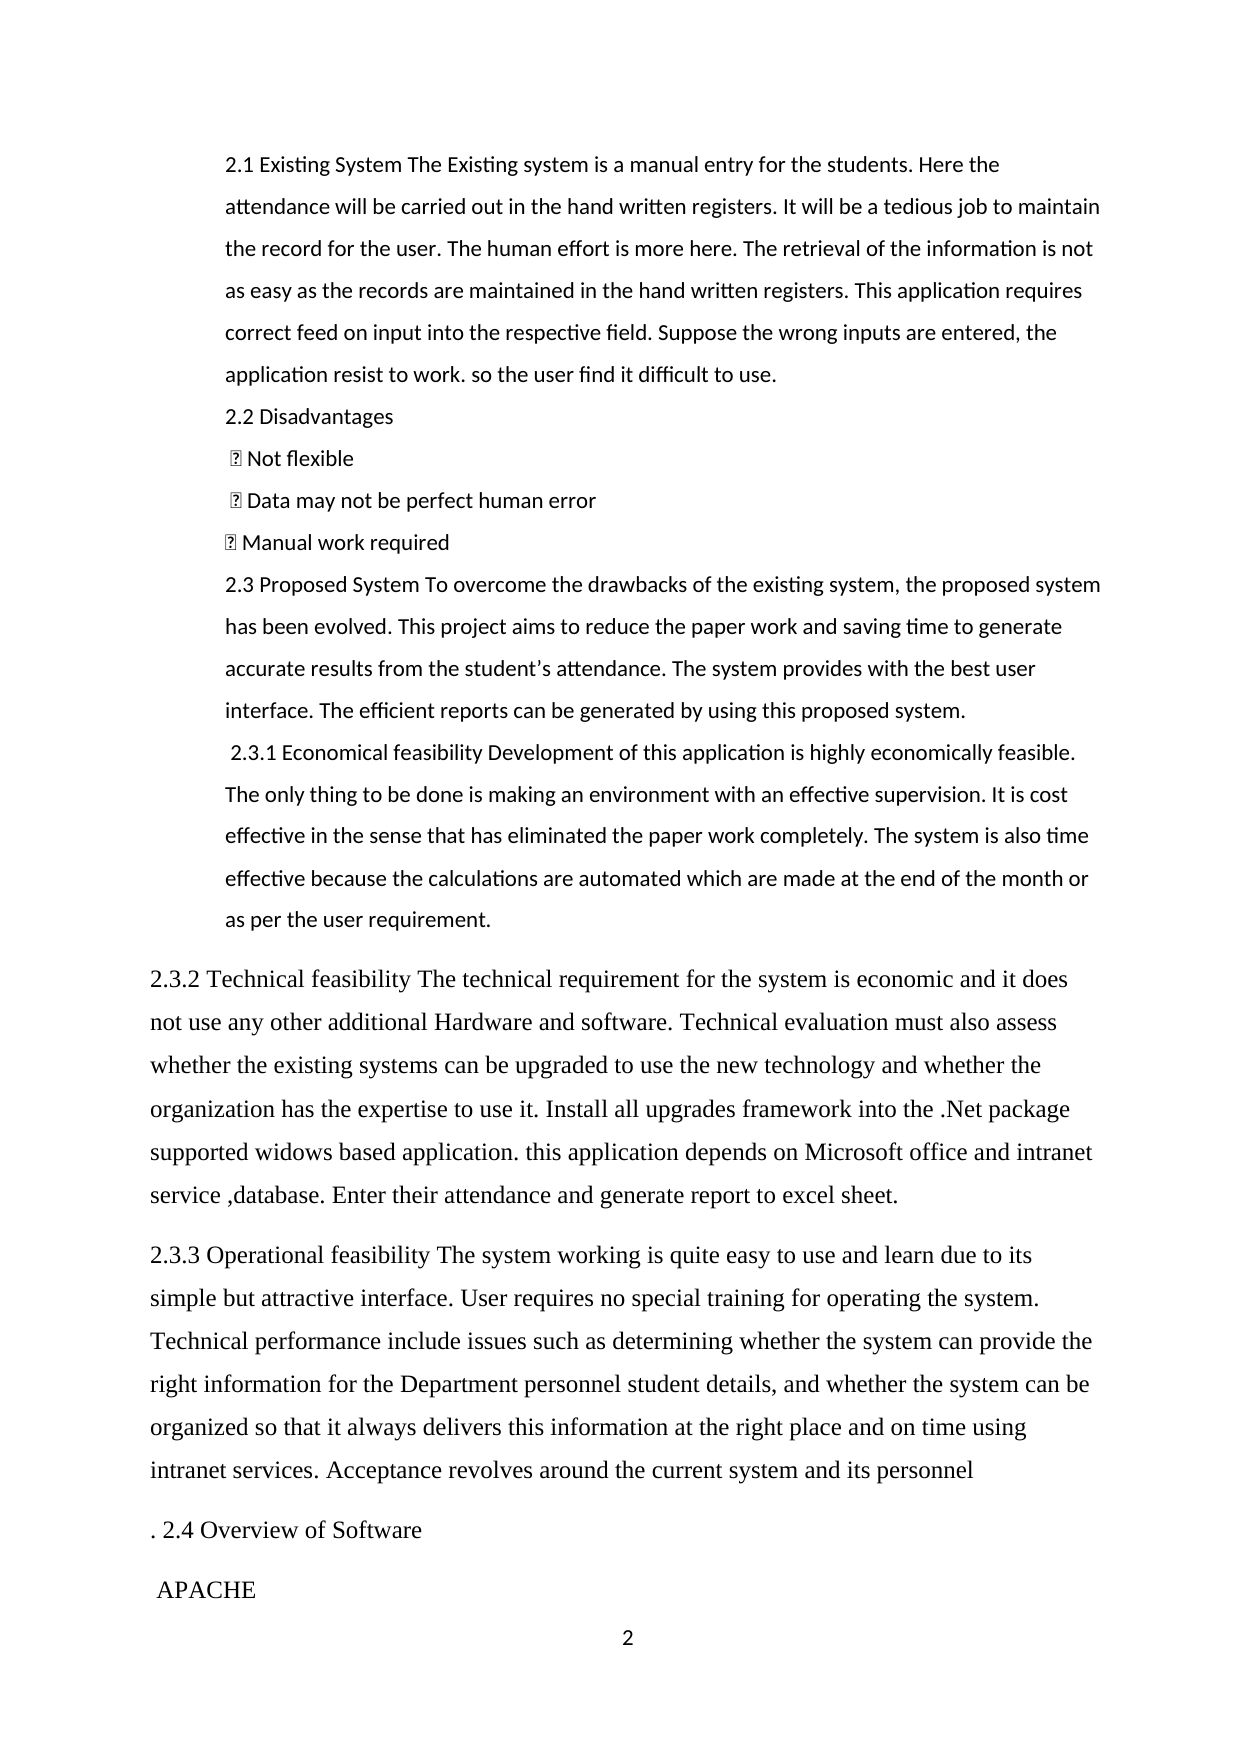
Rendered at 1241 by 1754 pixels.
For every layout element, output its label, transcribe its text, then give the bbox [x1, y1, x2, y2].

text . 2.4 Overview of Software [150, 1515, 1105, 1544]
text 2.3.3 Operational feasibility The system working is quite easy to use and learn due to its simple but attractive interface. User requires no special training for operating the system. Technical performance include issues such as determining whether the system can provide the right information for the Department personnel student details, and whether the system can be organized so that it always delivers this information at the right place and on time using intranet services. Acceptance revolves around the current system and its personnel [150, 1240, 1105, 1484]
list  Not flexible [225, 444, 1105, 472]
list  Data may not be perfect human error [225, 486, 1105, 514]
text 2.3.2 Technical feasibility The technical requirement for the system is economic and it does not use any other additional Hardware and software. Technical evaluation must also assess whether the existing systems can be upgraded to use the new technology and whether the organization has the expertise to use it. Install all upgrades framework into the .Net package supported widows based application. this application depends on Microsoft office and intranet service ,database. Enter their attendance and generate report to excel sheet. [150, 964, 1105, 1209]
list 2.2 Disadvantages [225, 402, 1105, 430]
text APACHE [150, 1575, 1105, 1604]
list 2.3.1 Economical feasibility Development of this application is highly economically feasible. The only thing to be done is making an environment with an effective supervision. It is cost effective in the sense that has eliminated the paper work completely. The system is also time effective because the calculations are automated which are made at the end of the month or as per the user requirement. [225, 738, 1105, 934]
list 2.3 Proposed System To overcome the drawbacks of the existing system, the proposed system has been evolved. This project aims to reduce the paper work and saving time to generate accurate results from the student’s attendance. The system provides with the best user interface. The efficient reports can be generated by using this proposed system. [225, 570, 1105, 724]
list  Manual work required [225, 528, 1105, 556]
list 2.1 Existing System The Existing system is a manual entry for the students. Here the attendance will be carried out in the hand written registers. It will be a tedious job to maintain the record for the user. The human effort is more here. The retrieval of the information is not as easy as the records are maintained in the hand written registers. This application requires correct feed on input into the respective field. Suppose the wrong inputs are entered, the application resist to work. so the user find it difficult to use. [225, 150, 1105, 388]
